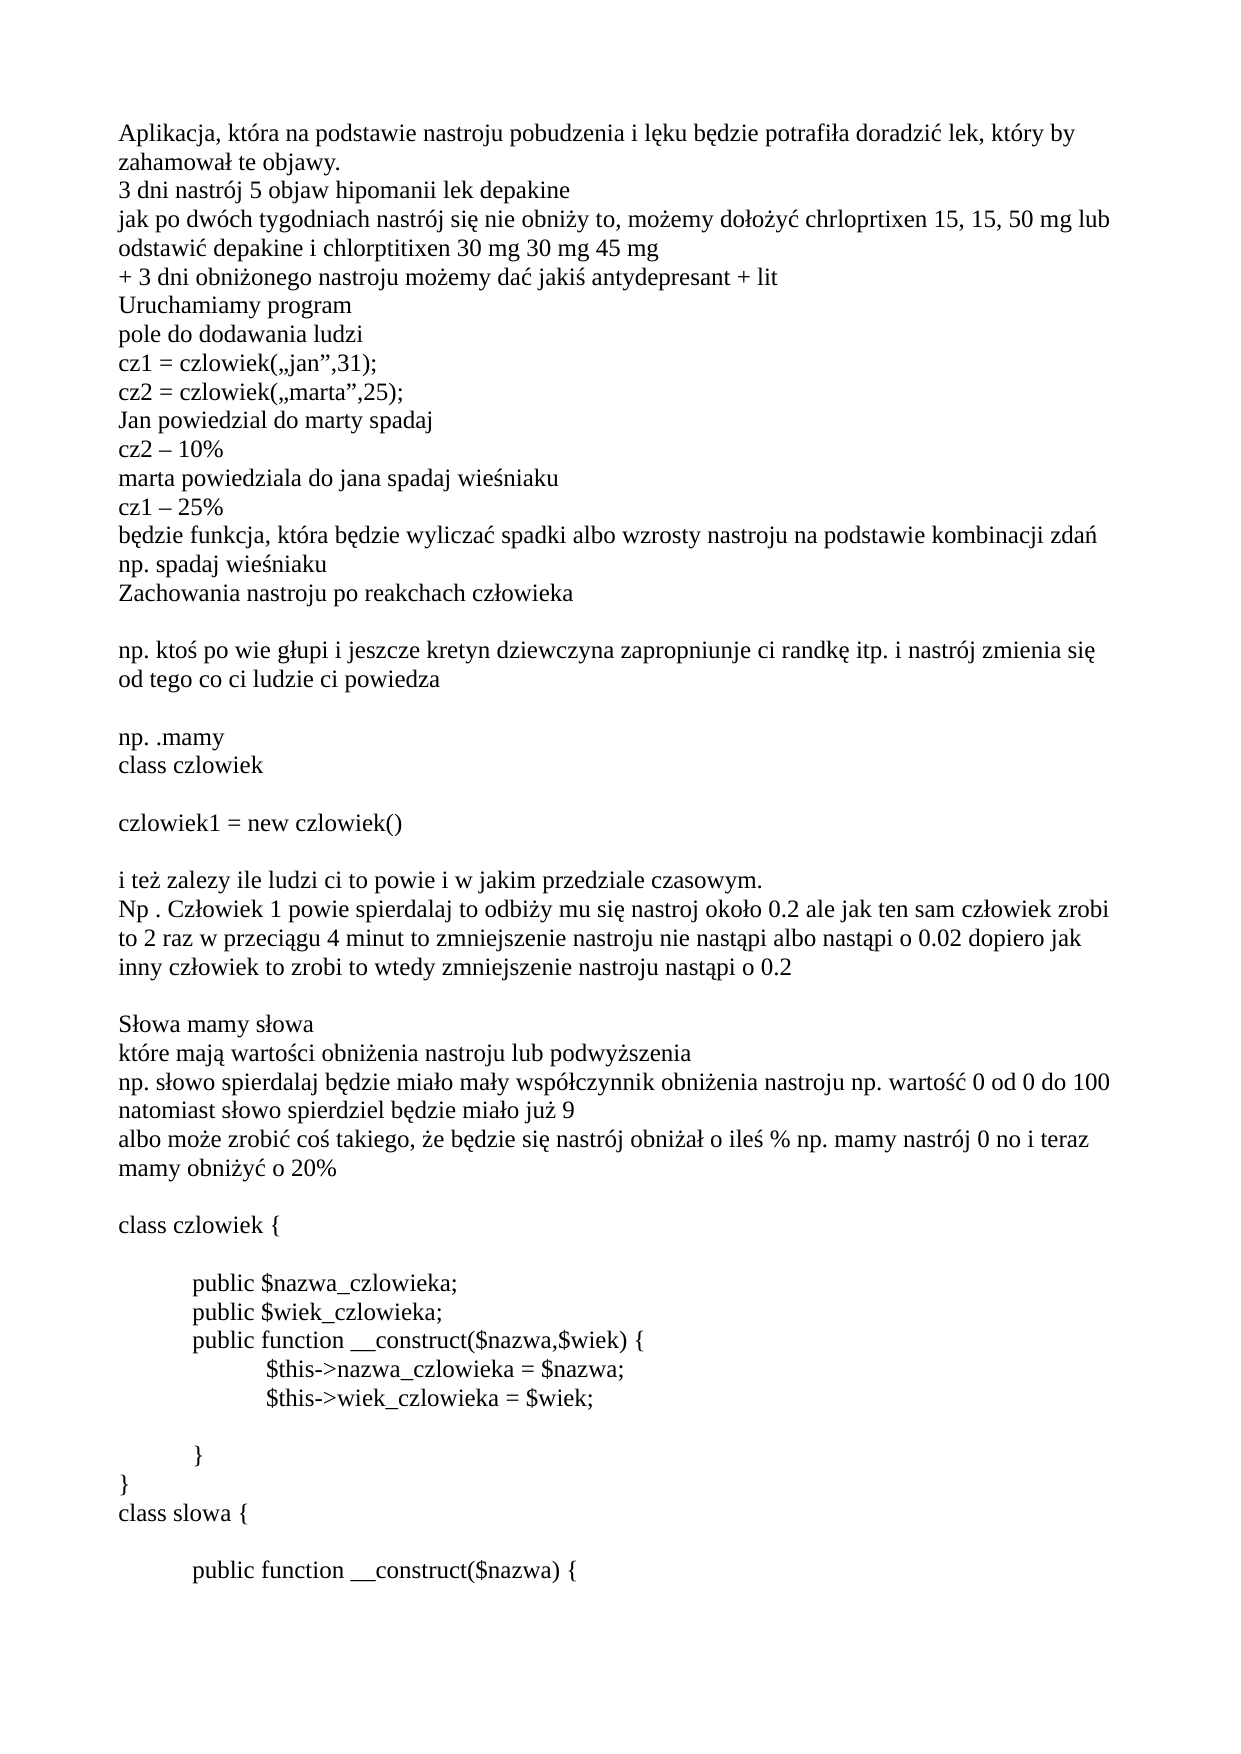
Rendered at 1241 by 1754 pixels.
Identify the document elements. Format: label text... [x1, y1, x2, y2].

text np. słowo spierdalaj będzie miało mały współczynnik obniżenia nastroju np. wartość 0 od 0 do 100 [118, 1067, 1122, 1096]
text Uruchamiamy program [118, 291, 1122, 319]
text public function __construct($nazwa,$wiek) { [118, 1326, 1122, 1354]
text pole do dodawania ludzi [118, 319, 1122, 348]
text public $nazwa_czlowieka; [118, 1268, 1122, 1297]
text class czlowiek { [118, 1211, 1122, 1239]
text Np . Człowiek 1 powie spierdalaj to odbiży mu się nastroj około 0.2 ale jak ten sam człowiek zrobi to 2 raz w przeciągu 4 minut to zmniejszenie nastroju nie nastąpi albo nastąpi o 0.02 dopiero jak inny człowiek to zrobi to wtedy zmniejszenie nastroju nastąpi o 0.2 [118, 894, 1122, 981]
text cz1 = czlowiek(„jan”,31); [118, 348, 1122, 377]
text cz1 – 25% [118, 492, 1122, 521]
text cz2 – 10% [118, 434, 1122, 463]
text i też zalezy ile ludzi ci to powie i w jakim przedziale czasowym. [118, 866, 1122, 894]
text np. ktoś po wie głupi i jeszcze kretyn dziewczyna zapropniunje ci randkę itp. i nastrój zmienia się od tego co ci ludzie ci powiedza [118, 636, 1122, 693]
text class czlowiek [118, 751, 1122, 779]
text } [118, 1469, 1122, 1498]
text czlowiek1 = new czlowiek() [118, 808, 1122, 837]
text $this->nazwa_czlowieka = $nazwa; [118, 1354, 1122, 1383]
text + 3 dni obniżonego nastroju możemy dać jakiś antydepresant + lit [118, 262, 1122, 291]
text albo może zrobić coś takiego, że będzie się nastrój obniżał o ileś % np. mamy nastrój 0 no i teraz mamy obniżyć o 20% [118, 1124, 1122, 1182]
text 3 dni nastrój 5 objaw hipomanii lek depakine [118, 176, 1122, 204]
text będzie funkcja, która będzie wyliczać spadki albo wzrosty nastroju na podstawie kombinacji zdań np. spadaj wieśniaku [118, 521, 1122, 578]
text jak po dwóch tygodniach nastrój się nie obniży to, możemy dołożyć chrloprtixen 15, 15, 50 mg lub odstawić depakine i chlorptitixen 30 mg 30 mg 45 mg [118, 204, 1122, 262]
text Jan powiedzial do marty spadaj [118, 406, 1122, 434]
text Aplikacja, która na podstawie nastroju pobudzenia i lęku będzie potrafiła doradzić lek, który by zahamował te objawy. [118, 118, 1122, 176]
text np. .mamy [118, 722, 1122, 751]
text Zachowania nastroju po reakchach człowieka [118, 578, 1122, 607]
text marta powiedziala do jana spadaj wieśniaku [118, 463, 1122, 492]
text class slowa { [118, 1498, 1122, 1527]
text public function __construct($nazwa) { [118, 1556, 1122, 1584]
text $this->wiek_czlowieka = $wiek; [118, 1383, 1122, 1412]
text public $wiek_czlowieka; [118, 1297, 1122, 1326]
text cz2 = czlowiek(„marta”,25); [118, 377, 1122, 406]
text które mają wartości obniżenia nastroju lub podwyższenia [118, 1038, 1122, 1067]
text natomiast słowo spierdziel będzie miało już 9 [118, 1096, 1122, 1124]
text Słowa mamy słowa [118, 1009, 1122, 1038]
text } [118, 1441, 1122, 1469]
